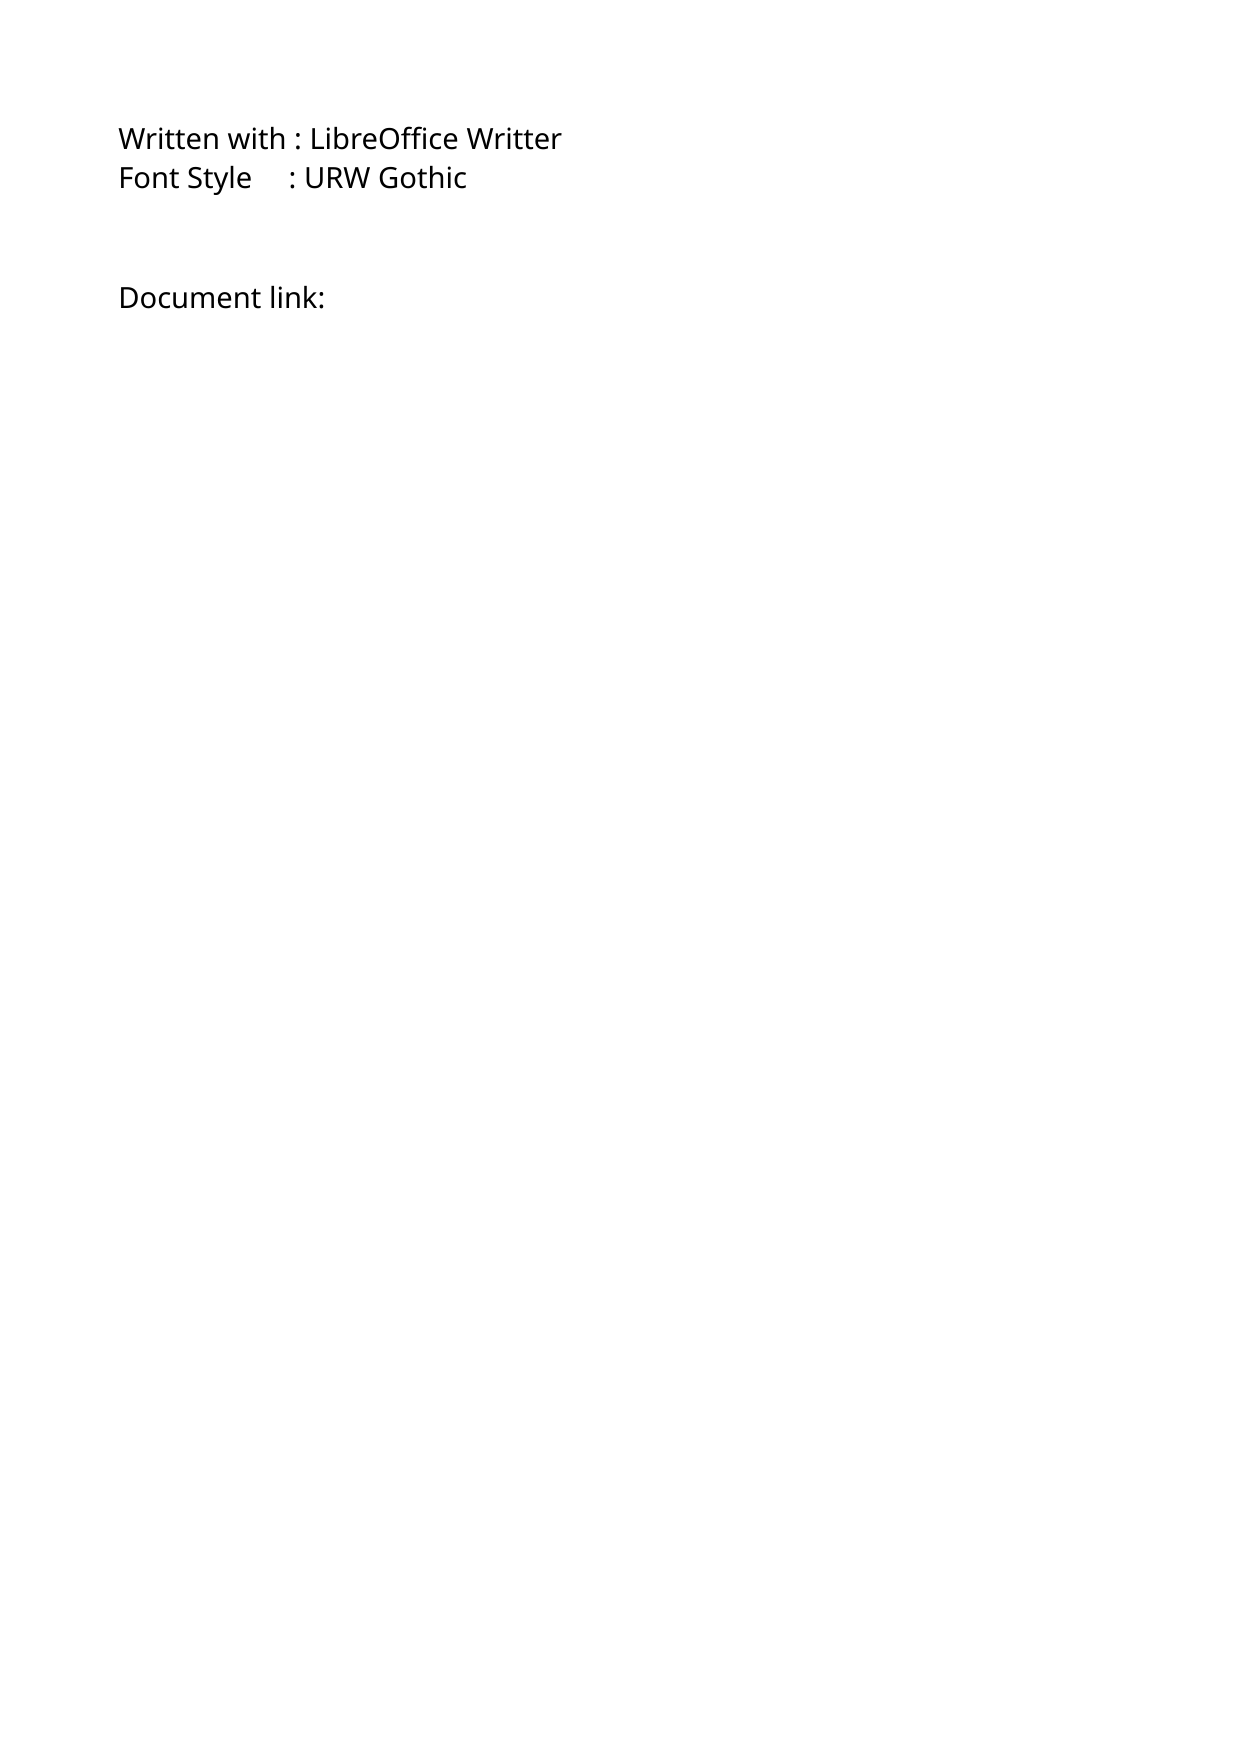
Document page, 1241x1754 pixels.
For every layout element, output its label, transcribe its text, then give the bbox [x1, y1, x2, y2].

text Written with : LibreOffice Writter [118, 118, 1122, 158]
text Font Style : URW Gothic [118, 158, 1122, 197]
text Document link: [118, 277, 1122, 317]
